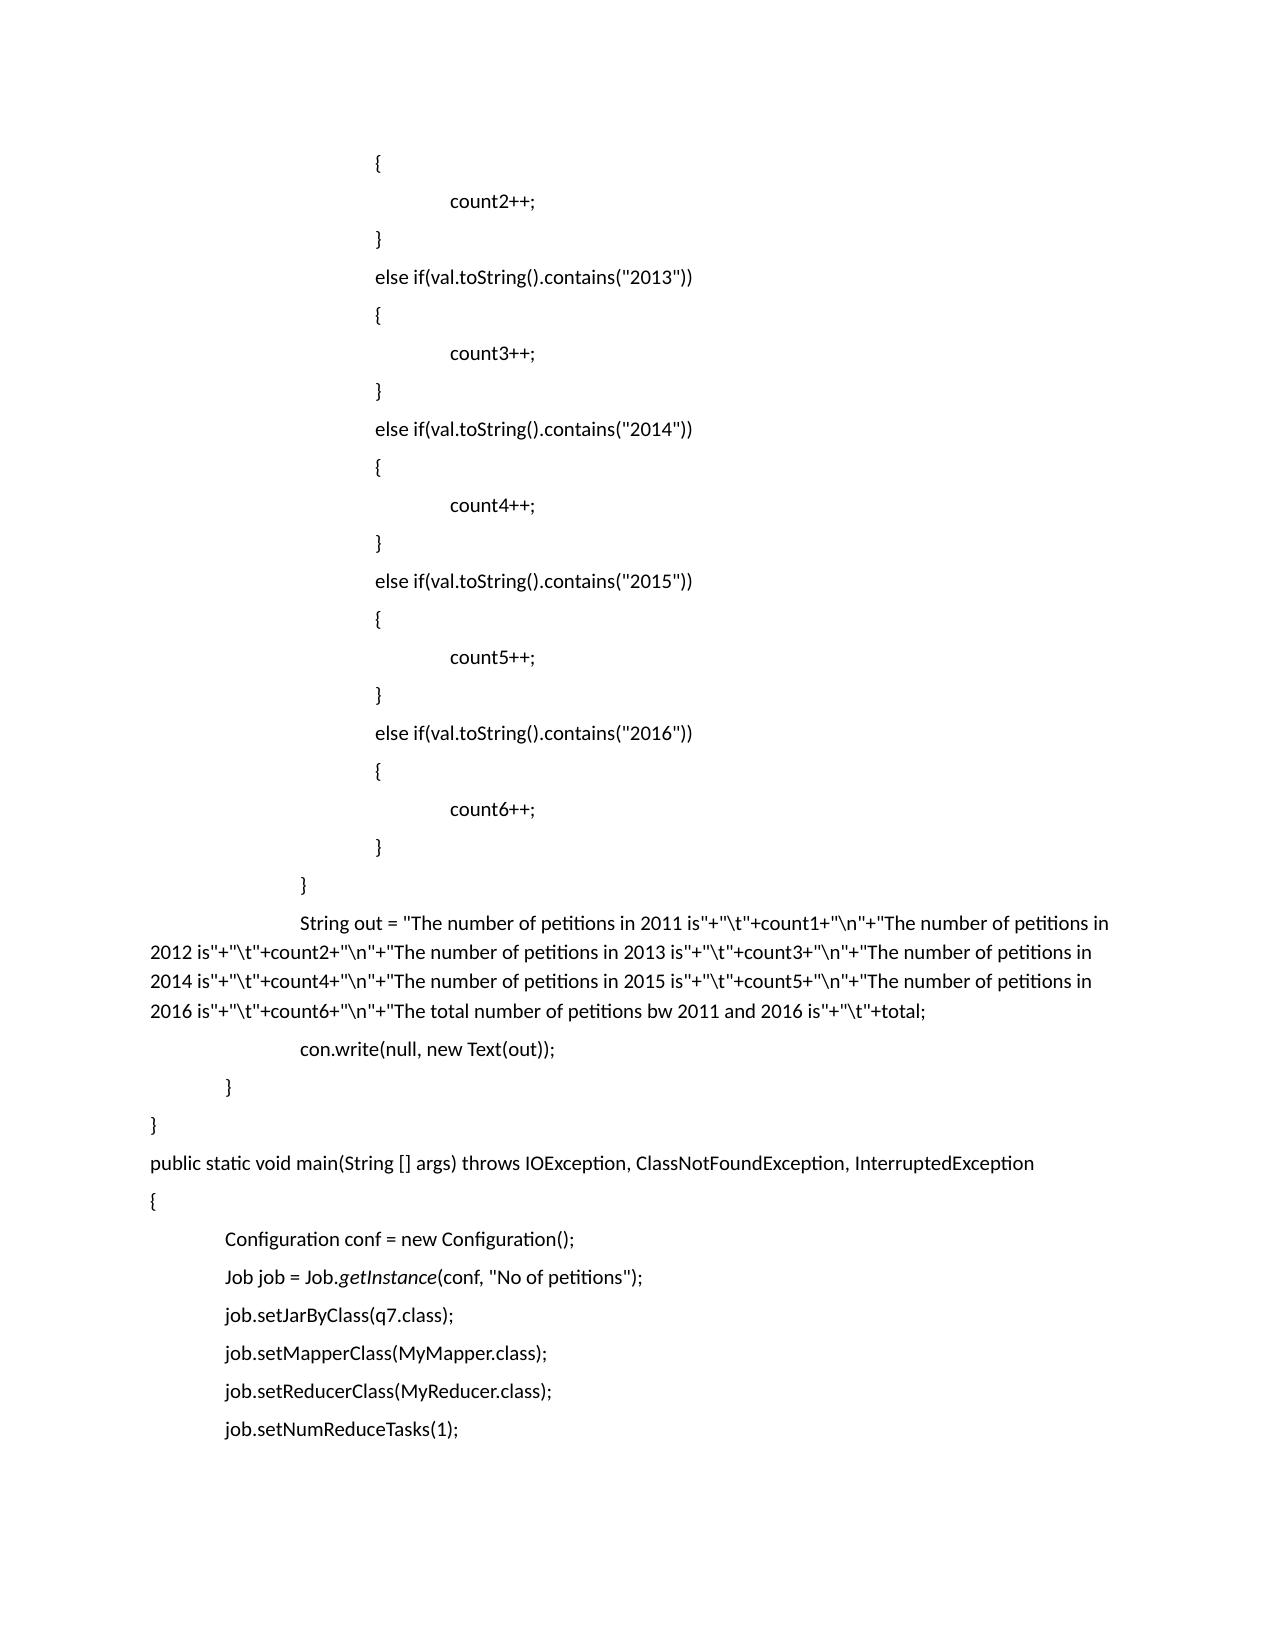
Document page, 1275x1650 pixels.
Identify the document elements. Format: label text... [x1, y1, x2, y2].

text { [150, 150, 1125, 175]
text count3++; [150, 340, 1125, 366]
text Configuration conf = new Configuration(); [150, 1226, 1125, 1251]
text else if(val.toString().contains("2015")) [150, 568, 1125, 594]
text job.setMapperClass(MyMapper.class); [150, 1340, 1125, 1366]
text { [150, 606, 1125, 632]
text else if(val.toString().contains("2014")) [150, 416, 1125, 442]
text else if(val.toString().contains("2013")) [150, 264, 1125, 289]
text Job job = Job.getInstance(conf, "No of petitions"); [150, 1264, 1125, 1289]
text } [150, 226, 1125, 251]
text job.setNumReduceTasks(1); [150, 1416, 1125, 1442]
text { [150, 1188, 1125, 1213]
text } [150, 378, 1125, 403]
text else if(val.toString().contains("2016")) [150, 720, 1125, 746]
text { [150, 302, 1125, 327]
text { [150, 454, 1125, 479]
text con.write(null, new Text(out)); [150, 1036, 1125, 1061]
text count2++; [150, 188, 1125, 213]
text } [150, 682, 1125, 708]
text String out = "The number of petitions in 2011 is"+"\t"+count1+"\n"+"The number of petitions in 2012 is"+"\t"+count2+"\n"+"The number of petitions in 2013 is"+"\t"+count3+"\n"+"The number of petitions in 2014 is"+"\t"+count4+"\n"+"The number of petitions in 2015 is"+"\t"+count5+"\n"+"The number of petitions in 2016 is"+"\t"+count6+"\n"+"The total number of petitions bw 2011 and 2016 is"+"\t"+total; [150, 910, 1125, 1023]
text public static void main(String [] args) throws IOException, ClassNotFoundException, InterruptedException [150, 1150, 1125, 1175]
text job.setJarByClass(q7.class); [150, 1302, 1125, 1327]
text count6++; [150, 796, 1125, 822]
text count4++; [150, 492, 1125, 518]
text count5++; [150, 644, 1125, 670]
text } [150, 1074, 1125, 1099]
text } [150, 530, 1125, 556]
text } [150, 834, 1125, 860]
text job.setReducerClass(MyReducer.class); [150, 1378, 1125, 1403]
text } [150, 1112, 1125, 1137]
text } [150, 872, 1125, 898]
text { [150, 758, 1125, 784]
